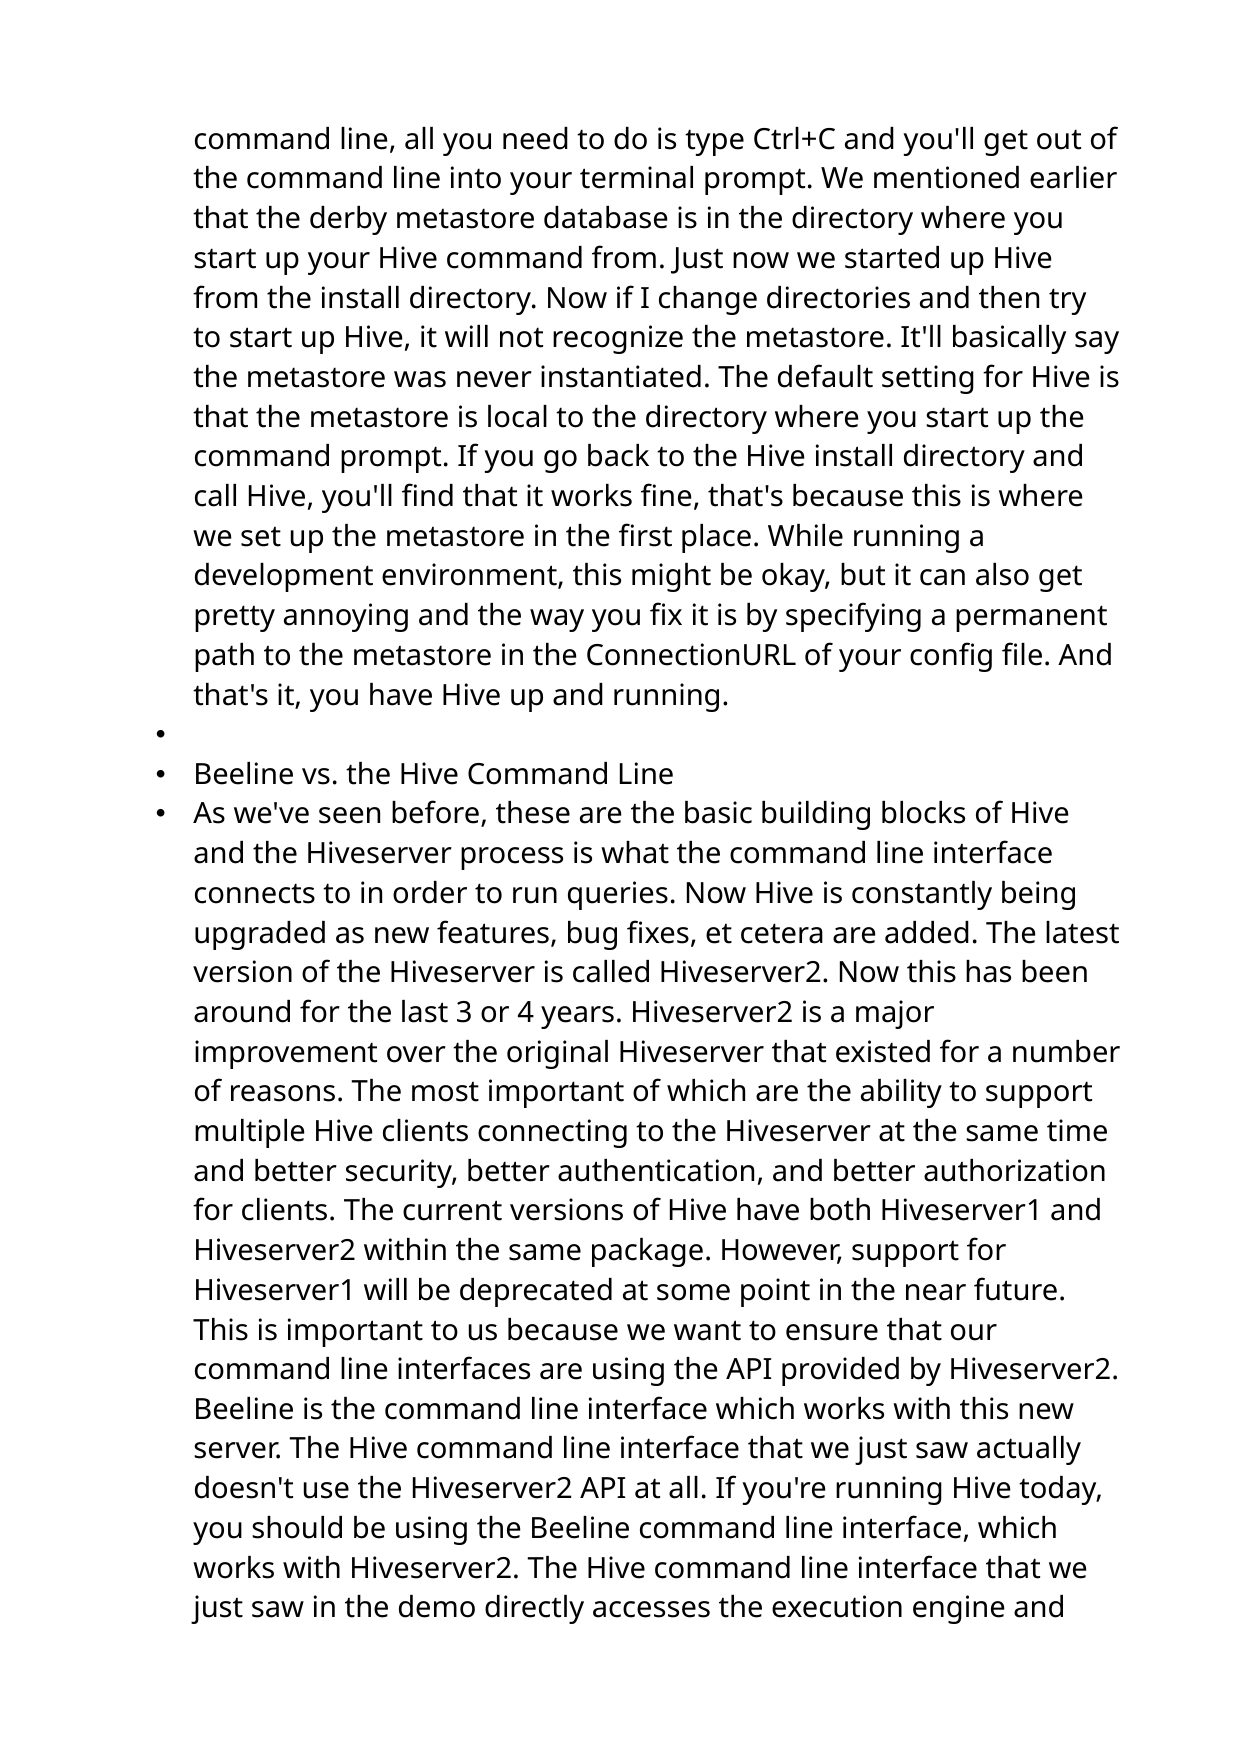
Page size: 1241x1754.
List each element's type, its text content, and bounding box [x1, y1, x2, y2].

list Beeline vs. the Hive Command Line [156, 753, 1122, 793]
list As we've seen before, these are the basic building blocks of Hive and the Hiveserver process is what the command line interface connects to in order to run queries. Now Hive is constantly being upgraded as new features, bug fixes, et cetera are added. The latest version of the Hiveserver is called Hiveserver2. Now this has been around for the last 3 or 4 years. Hiveserver2 is a major improvement over the original Hiveserver that existed for a number of reasons. The most important of which are the ability to support multiple Hive clients connecting to the Hiveserver at the same time and better security, better authentication, and better authorization for clients. The current versions of Hive have both Hiveserver1 and Hiveserver2 within the same package. However, support for Hiveserver1 will be deprecated at some point in the near future. This is important to us because we want to ensure that our command line interfaces are using the API provided by Hiveserver2. Beeline is the command line interface which works with this new server. The Hive command line interface that we just saw actually doesn't use the Hiveserver2 API at all. If you're running Hive today, you should be using the Beeline command line interface, which works with Hiveserver2. The Hive command line interface that we just saw in the demo directly accesses the execution engine and [156, 793, 1122, 1626]
list command line, all you need to do is type Ctrl+C and you'll get out of the command line into your terminal prompt. We mentioned earlier that the derby metastore database is in the directory where you start up your Hive command from. Just now we started up Hive from the install directory. Now if I change directories and then try to start up Hive, it will not recognize the metastore. It'll basically say the metastore was never instantiated. The default setting for Hive is that the metastore is local to the directory where you start up the command prompt. If you go back to the Hive install directory and call Hive, you'll find that it works fine, that's because this is where we set up the metastore in the first place. While running a development environment, this might be okay, but it can also get pretty annoying and the way you fix it is by specifying a permanent path to the metastore in the ConnectionURL of your config file. And that's it, you have Hive up and running. [156, 118, 1122, 713]
